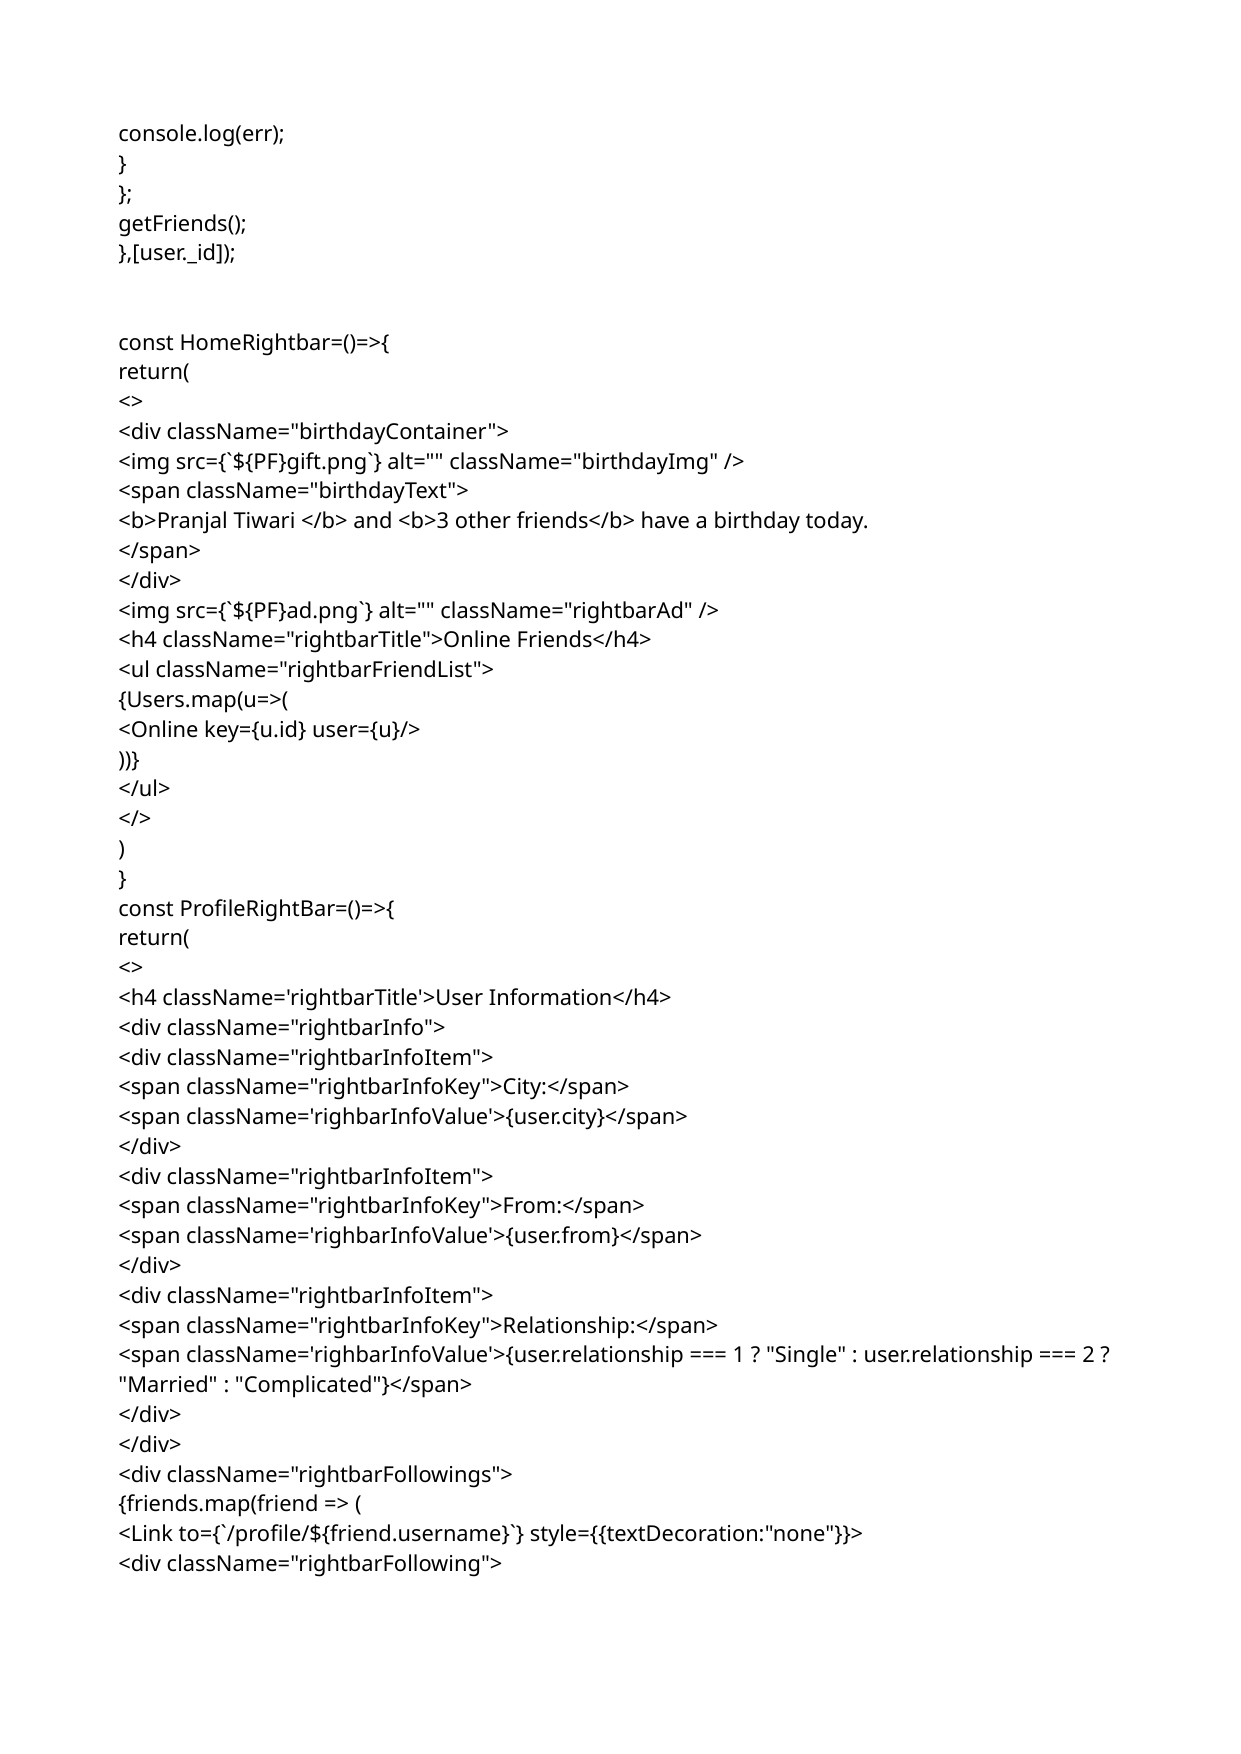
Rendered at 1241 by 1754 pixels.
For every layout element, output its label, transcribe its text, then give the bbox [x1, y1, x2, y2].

text <ul className="rightbarFriendList"> [118, 654, 1122, 684]
text </div> [118, 1250, 1122, 1280]
text getFriends(); [118, 207, 1122, 237]
text <span className='righbarInfoValue'>{user.relationship === 1 ? "Single" : user.relationship === 2 ? "Married" : "Complicated"}</span> [118, 1339, 1122, 1399]
text <b>Pranjal Tiwari </b> and <b>3 other friends</b> have a birthday today. [118, 505, 1122, 535]
text <Link to={`/profile/${friend.username}`} style={{textDecoration:"none"}}> [118, 1518, 1122, 1548]
text <div className="rightbarInfoItem"> [118, 1280, 1122, 1310]
text const HomeRightbar=()=>{ [118, 327, 1122, 356]
text </div> [118, 565, 1122, 595]
text <span className='righbarInfoValue'>{user.city}</span> [118, 1101, 1122, 1131]
text <h4 className="rightbarTitle">Online Friends</h4> [118, 624, 1122, 654]
text <span className="rightbarInfoKey">From:</span> [118, 1191, 1122, 1220]
text </div> [118, 1429, 1122, 1459]
text <> [118, 386, 1122, 416]
text <span className="birthdayText"> [118, 476, 1122, 505]
text }; [118, 178, 1122, 207]
text const ProfileRightBar=()=>{ [118, 893, 1122, 922]
text {friends.map(friend => ( [118, 1488, 1122, 1518]
text </span> [118, 535, 1122, 565]
text return( [118, 922, 1122, 952]
text <div className="birthdayContainer"> [118, 416, 1122, 446]
text <span className='righbarInfoValue'>{user.from}</span> [118, 1220, 1122, 1250]
text </div> [118, 1399, 1122, 1429]
text return( [118, 356, 1122, 386]
text {Users.map(u=>( [118, 684, 1122, 714]
text ))} [118, 744, 1122, 773]
text <div className="rightbarFollowing"> [118, 1548, 1122, 1578]
text <Online key={u.id} user={u}/> [118, 714, 1122, 744]
text <img src={`${PF}gift.png`} alt="" className="birthdayImg" /> [118, 446, 1122, 476]
text </> [118, 803, 1122, 833]
text <> [118, 952, 1122, 982]
text ) [118, 833, 1122, 863]
text <div className="rightbarInfo"> [118, 1012, 1122, 1042]
text <div className="rightbarInfoItem"> [118, 1161, 1122, 1191]
text } [118, 863, 1122, 893]
text <span className="rightbarInfoKey">Relationship:</span> [118, 1310, 1122, 1339]
text },[user._id]); [118, 237, 1122, 267]
text } [118, 148, 1122, 178]
text console.log(err); [118, 118, 1122, 148]
text <div className="rightbarInfoItem"> [118, 1042, 1122, 1071]
text </ul> [118, 773, 1122, 803]
text <span className="rightbarInfoKey">City:</span> [118, 1071, 1122, 1101]
text <h4 className='rightbarTitle'>User Information</h4> [118, 982, 1122, 1012]
text <img src={`${PF}ad.png`} alt="" className="rightbarAd" /> [118, 595, 1122, 624]
text <div className="rightbarFollowings"> [118, 1459, 1122, 1488]
text </div> [118, 1131, 1122, 1161]
